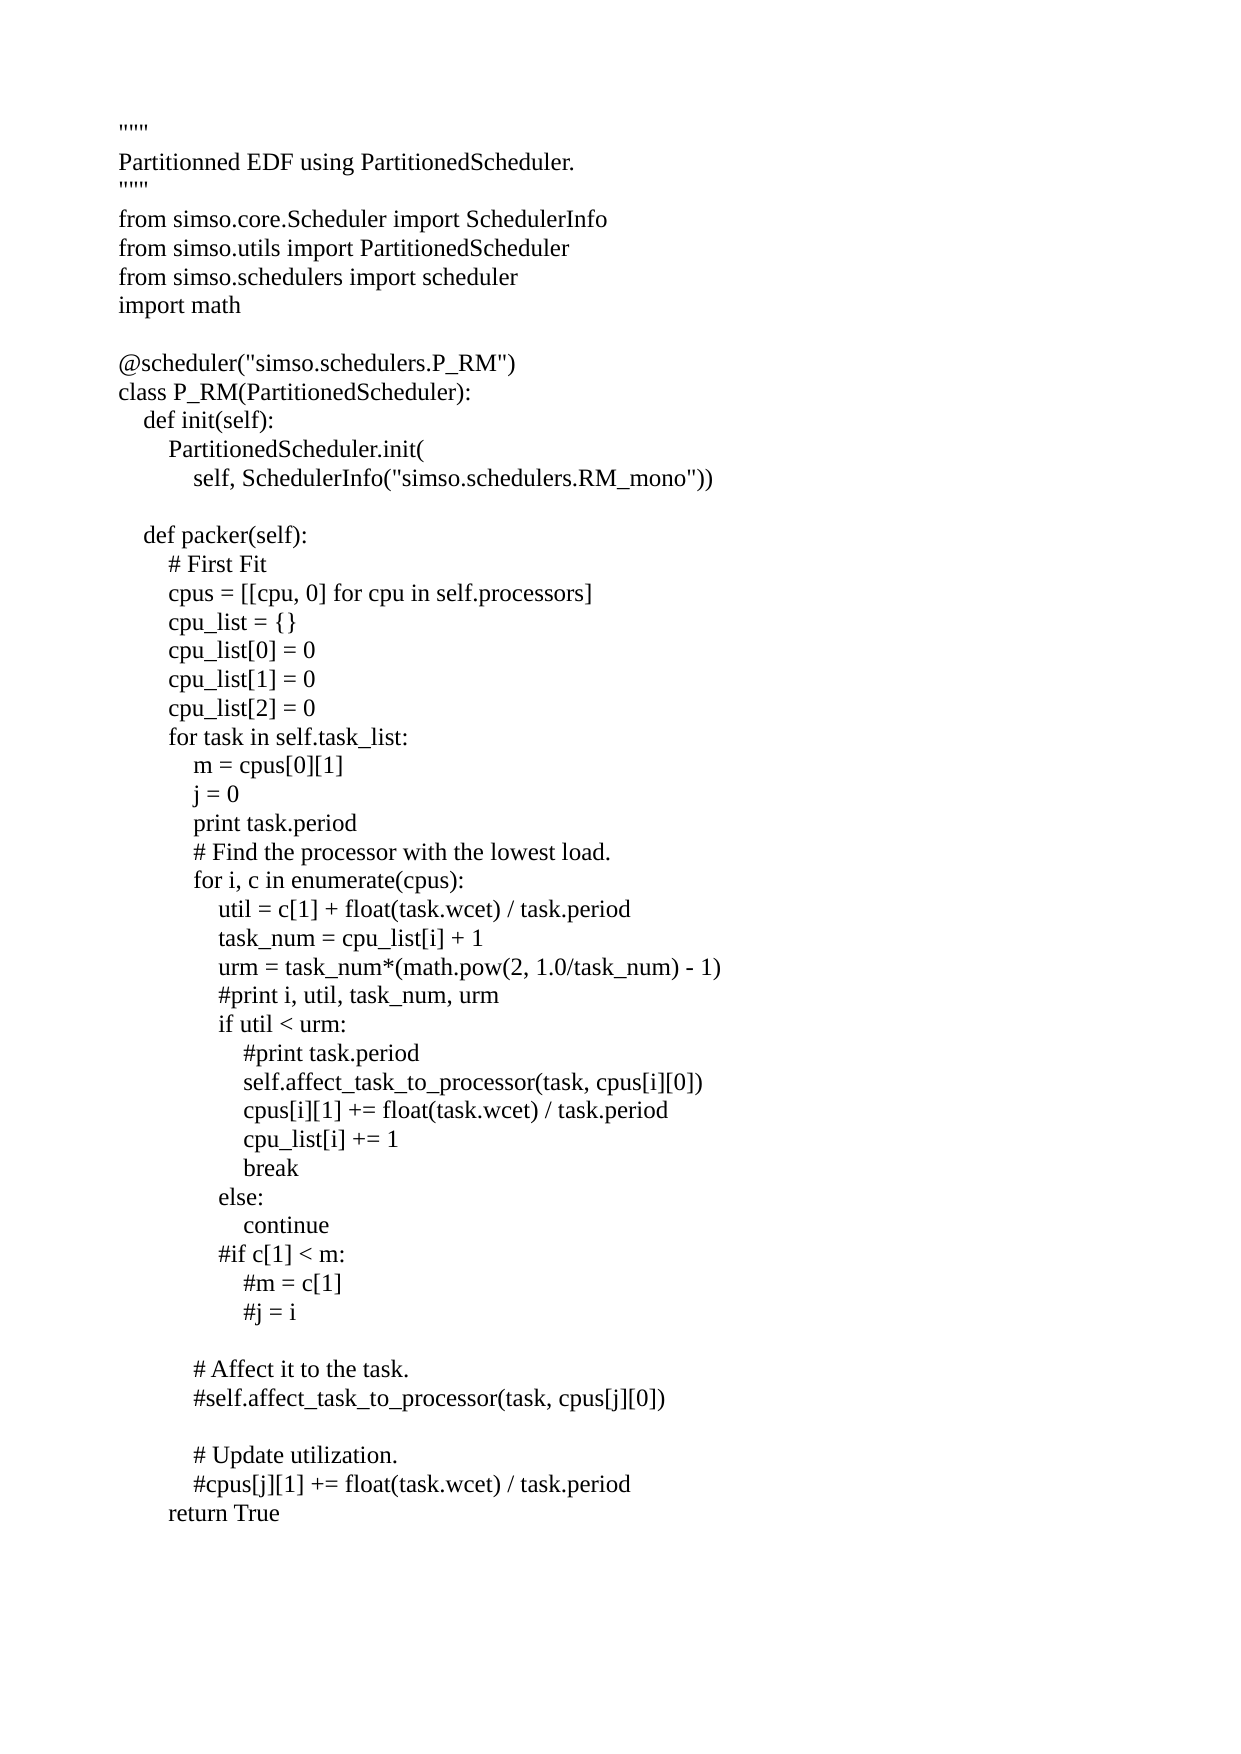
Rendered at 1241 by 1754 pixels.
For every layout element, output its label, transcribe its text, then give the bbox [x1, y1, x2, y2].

text def packer(self): [118, 521, 1122, 549]
text Partitionned EDF using PartitionedScheduler. [118, 147, 1122, 176]
text #m = c[1] [118, 1268, 1122, 1297]
text continue [118, 1211, 1122, 1239]
text self.affect_task_to_processor(task, cpus[i][0]) [118, 1067, 1122, 1096]
text #cpus[j][1] += float(task.wcet) / task.period [118, 1469, 1122, 1498]
text self, SchedulerInfo("simso.schedulers.RM_mono")) [118, 463, 1122, 492]
text """ [118, 118, 1122, 147]
text # Find the processor with the lowest load. [118, 837, 1122, 866]
text #if c[1] < m: [118, 1239, 1122, 1268]
text @scheduler("simso.schedulers.P_RM") [118, 348, 1122, 377]
text urm = task_num*(math.pow(2, 1.0/task_num) - 1) [118, 952, 1122, 981]
text #self.affect_task_to_processor(task, cpus[j][0]) [118, 1383, 1122, 1412]
text for i, c in enumerate(cpus): [118, 866, 1122, 894]
text m = cpus[0][1] [118, 751, 1122, 779]
text PartitionedScheduler.init( [118, 434, 1122, 463]
text j = 0 [118, 779, 1122, 808]
text #print task.period [118, 1038, 1122, 1067]
text #j = i [118, 1297, 1122, 1326]
text return True [118, 1498, 1122, 1527]
text # Update utilization. [118, 1441, 1122, 1469]
text break [118, 1153, 1122, 1182]
text for task in self.task_list: [118, 722, 1122, 751]
text print task.period [118, 808, 1122, 837]
text from simso.core.Scheduler import SchedulerInfo [118, 204, 1122, 233]
text def init(self): [118, 406, 1122, 434]
text task_num = cpu_list[i] + 1 [118, 923, 1122, 952]
text cpu_list[0] = 0 [118, 636, 1122, 664]
text # Affect it to the task. [118, 1354, 1122, 1383]
text import math [118, 291, 1122, 319]
text cpus[i][1] += float(task.wcet) / task.period [118, 1096, 1122, 1124]
text cpu_list = {} [118, 607, 1122, 636]
text else: [118, 1182, 1122, 1211]
text #print i, util, task_num, urm [118, 981, 1122, 1009]
text cpus = [[cpu, 0] for cpu in self.processors] [118, 578, 1122, 607]
text """ [118, 176, 1122, 204]
text class P_RM(PartitionedScheduler): [118, 377, 1122, 406]
text from simso.utils import PartitionedScheduler [118, 233, 1122, 262]
text util = c[1] + float(task.wcet) / task.period [118, 894, 1122, 923]
text cpu_list[1] = 0 [118, 664, 1122, 693]
text from simso.schedulers import scheduler [118, 262, 1122, 291]
text cpu_list[2] = 0 [118, 693, 1122, 722]
text cpu_list[i] += 1 [118, 1124, 1122, 1153]
text if util < urm: [118, 1009, 1122, 1038]
text # First Fit [118, 549, 1122, 578]
